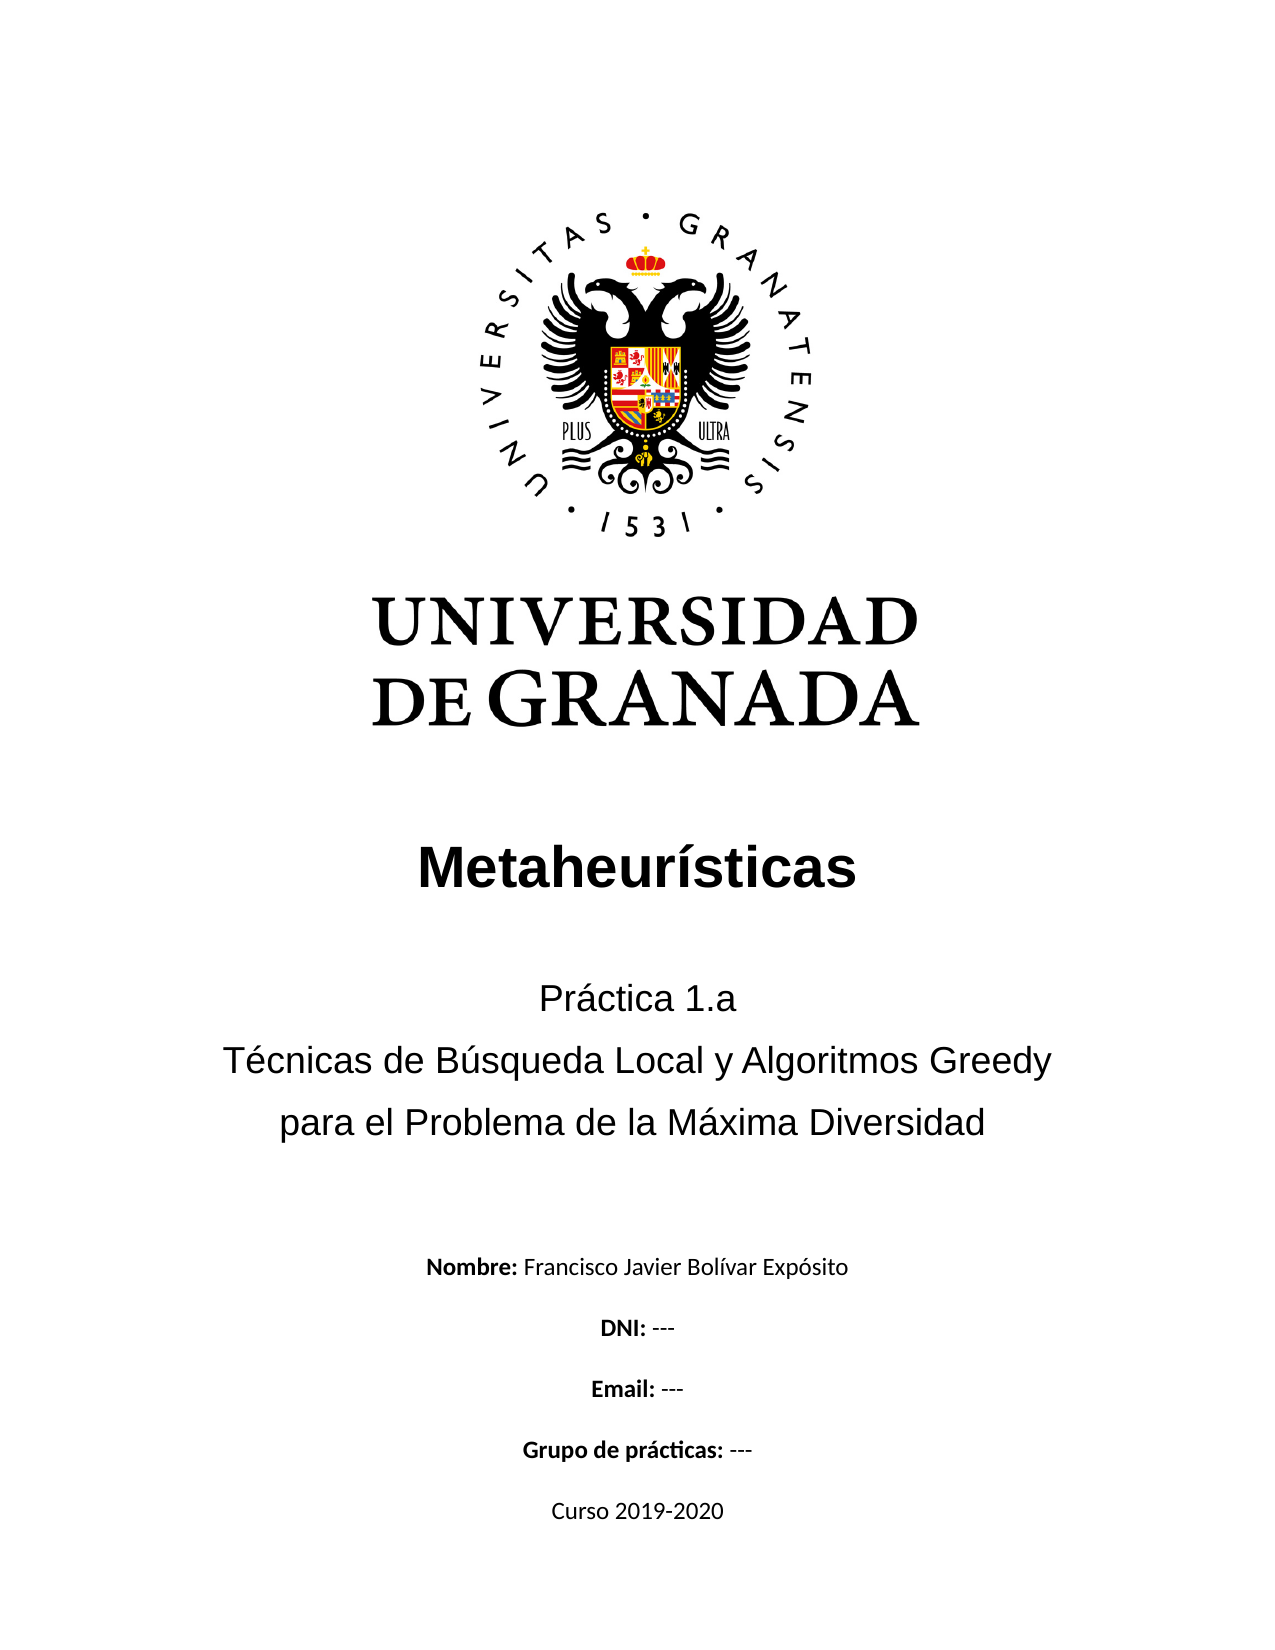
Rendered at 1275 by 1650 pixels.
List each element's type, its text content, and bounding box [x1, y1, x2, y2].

text Grupo de prácticas: --- [118, 1434, 1157, 1465]
subtitle Práctica 1.a [118, 976, 1157, 1019]
text Curso 2019-2020 [118, 1495, 1157, 1526]
text DNI: --- [118, 1312, 1157, 1343]
picture [310, 118, 965, 773]
text Email: --- [118, 1373, 1157, 1434]
text Nombre: Francisco Javier Bolívar Expósito [118, 1251, 1157, 1282]
subtitle Técnicas de Búsqueda Local y Algoritmos Greedy [118, 1038, 1157, 1081]
subtitle para el Problema de la Máxima Diversidad [118, 1100, 1157, 1143]
title Metaheurísticas [118, 833, 1157, 900]
